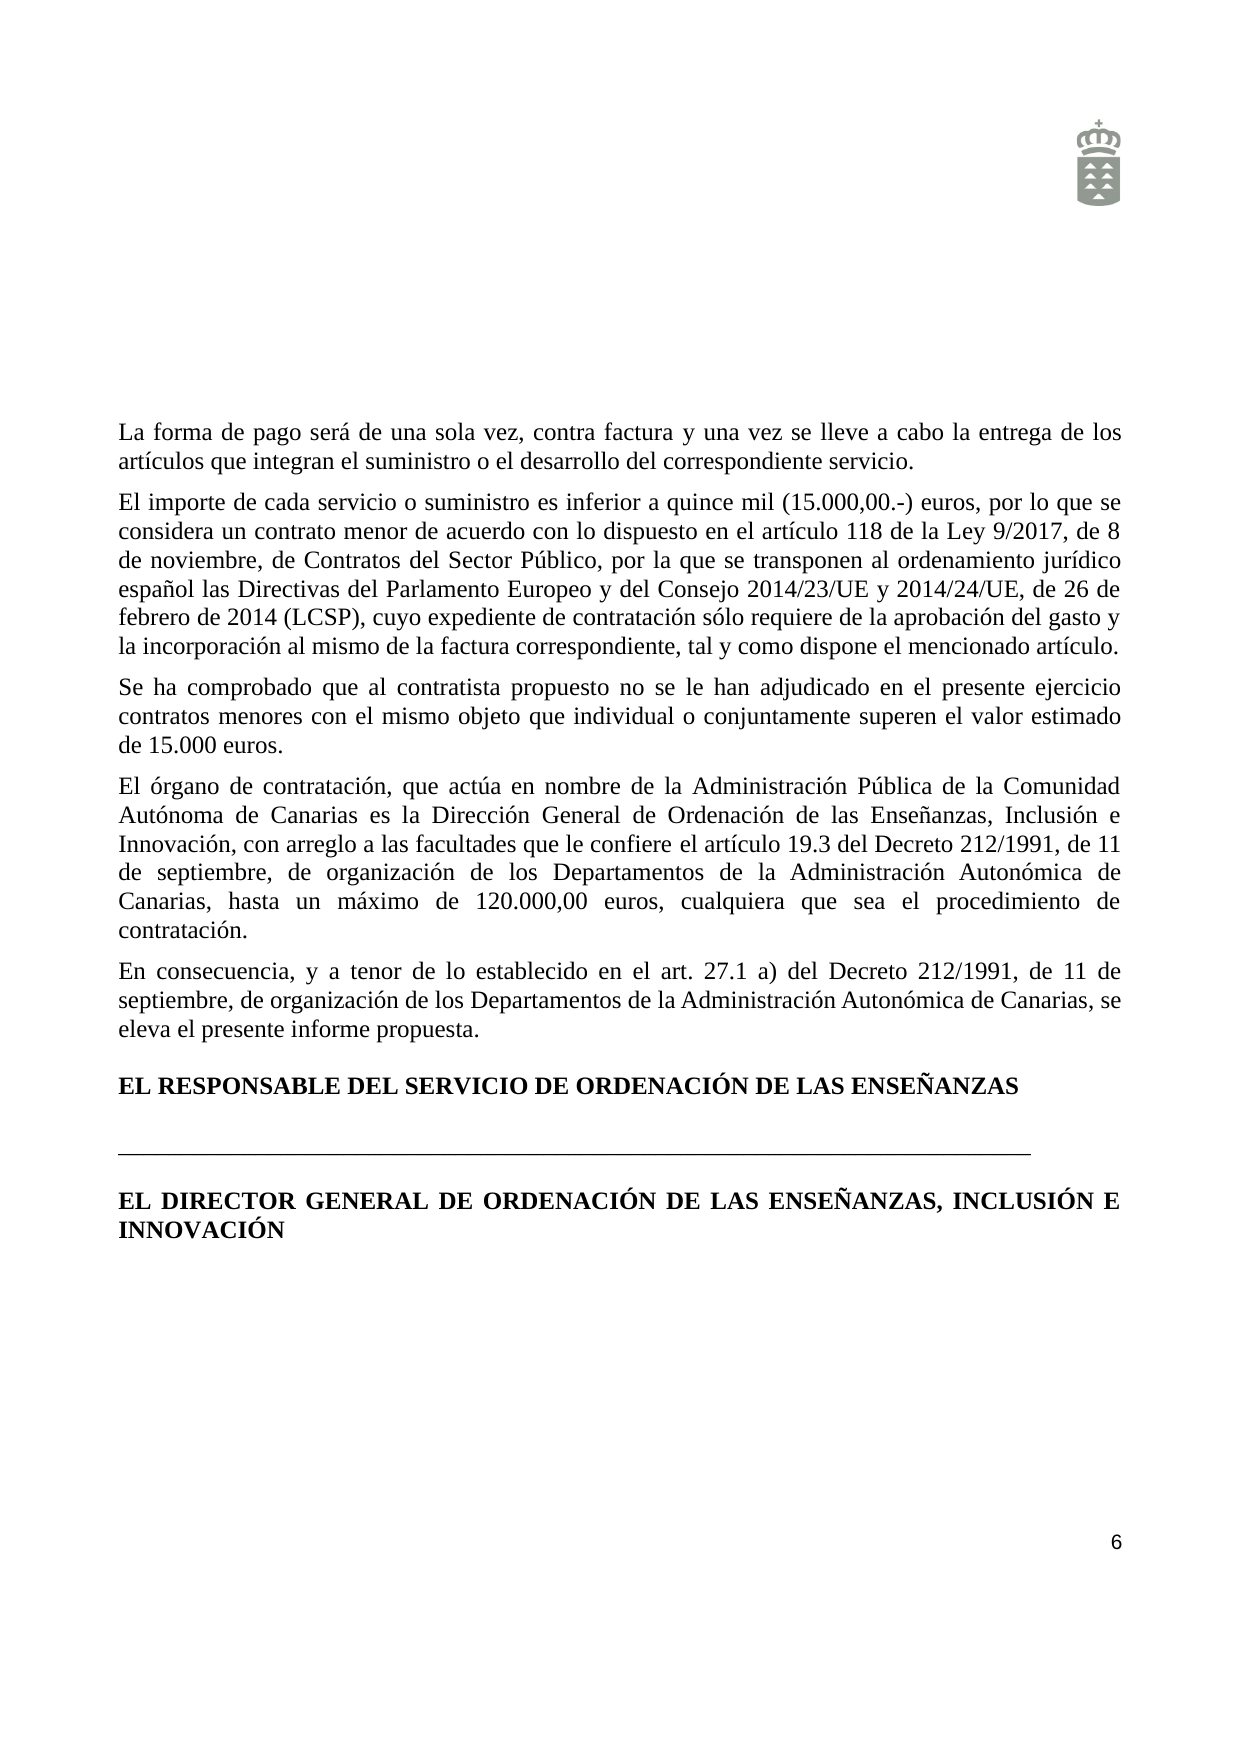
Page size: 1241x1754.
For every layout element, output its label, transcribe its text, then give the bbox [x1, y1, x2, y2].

text La forma de pago será de una sola vez, contra factura y una vez se lleve a cabo la entrega de los artículos que integran el suministro o el desarrollo del correspondiente servicio. [118, 417, 1122, 475]
text El órgano de contratación, que actúa en nombre de la Administración Pública de la Comunidad Autónoma de Canarias es la Dirección General de Ordenación de las Enseñanzas, Inclusión e Innovación, con arreglo a las facultades que le confiere el artículo 19.3 del Decreto 212/1991, de 11 de septiembre, de organización de los Departamentos de la Administración Autonómica de Canarias, hasta un máximo de 120.000,00 euros, cualquiera que sea el procedimiento de contratación. [118, 771, 1122, 944]
text EL RESPONSABLE DEL SERVICIO DE ORDENACIÓN DE LAS ENSEÑANZAS [118, 1071, 1122, 1100]
text El importe de cada servicio o suministro es inferior a quince mil (15.000,00.-) euros, por lo que se considera un contrato menor de acuerdo con lo dispuesto en el artículo 118 de la Ley 9/2017, de 8 de noviembre, de Contratos del Sector Público, por la que se transponen al ordenamiento jurídico español las Directivas del Parlamento Europeo y del Consejo 2014/23/UE y 2014/24/UE, de 26 de febrero de 2014 (LCSP), cuyo expediente de contratación sólo requiere de la aprobación del gasto y la incorporación al mismo de la factura correspondiente, tal y como dispone el mencionado artículo. [118, 487, 1122, 660]
text EL DIRECTOR GENERAL DE ORDENACIÓN DE LAS ENSEÑANZAS, INCLUSIÓN E INNOVACIÓN [118, 1186, 1122, 1244]
text _________________________________________________________________________ [118, 1129, 1122, 1157]
text En consecuencia, y a tenor de lo establecido en el art. 27.1 a) del Decreto 212/1991, de 11 de septiembre, de organización de los Departamentos de la Administración Autonómica de Canarias, se eleva el presente informe propuesta. [118, 956, 1122, 1042]
picture [1076, 119, 1121, 206]
text Se ha comprobado que al contratista propuesto no se le han adjudicado en el presente ejercicio contratos menores con el mismo objeto que individual o conjuntamente superen el valor estimado de 15.000 euros. [118, 672, 1122, 759]
